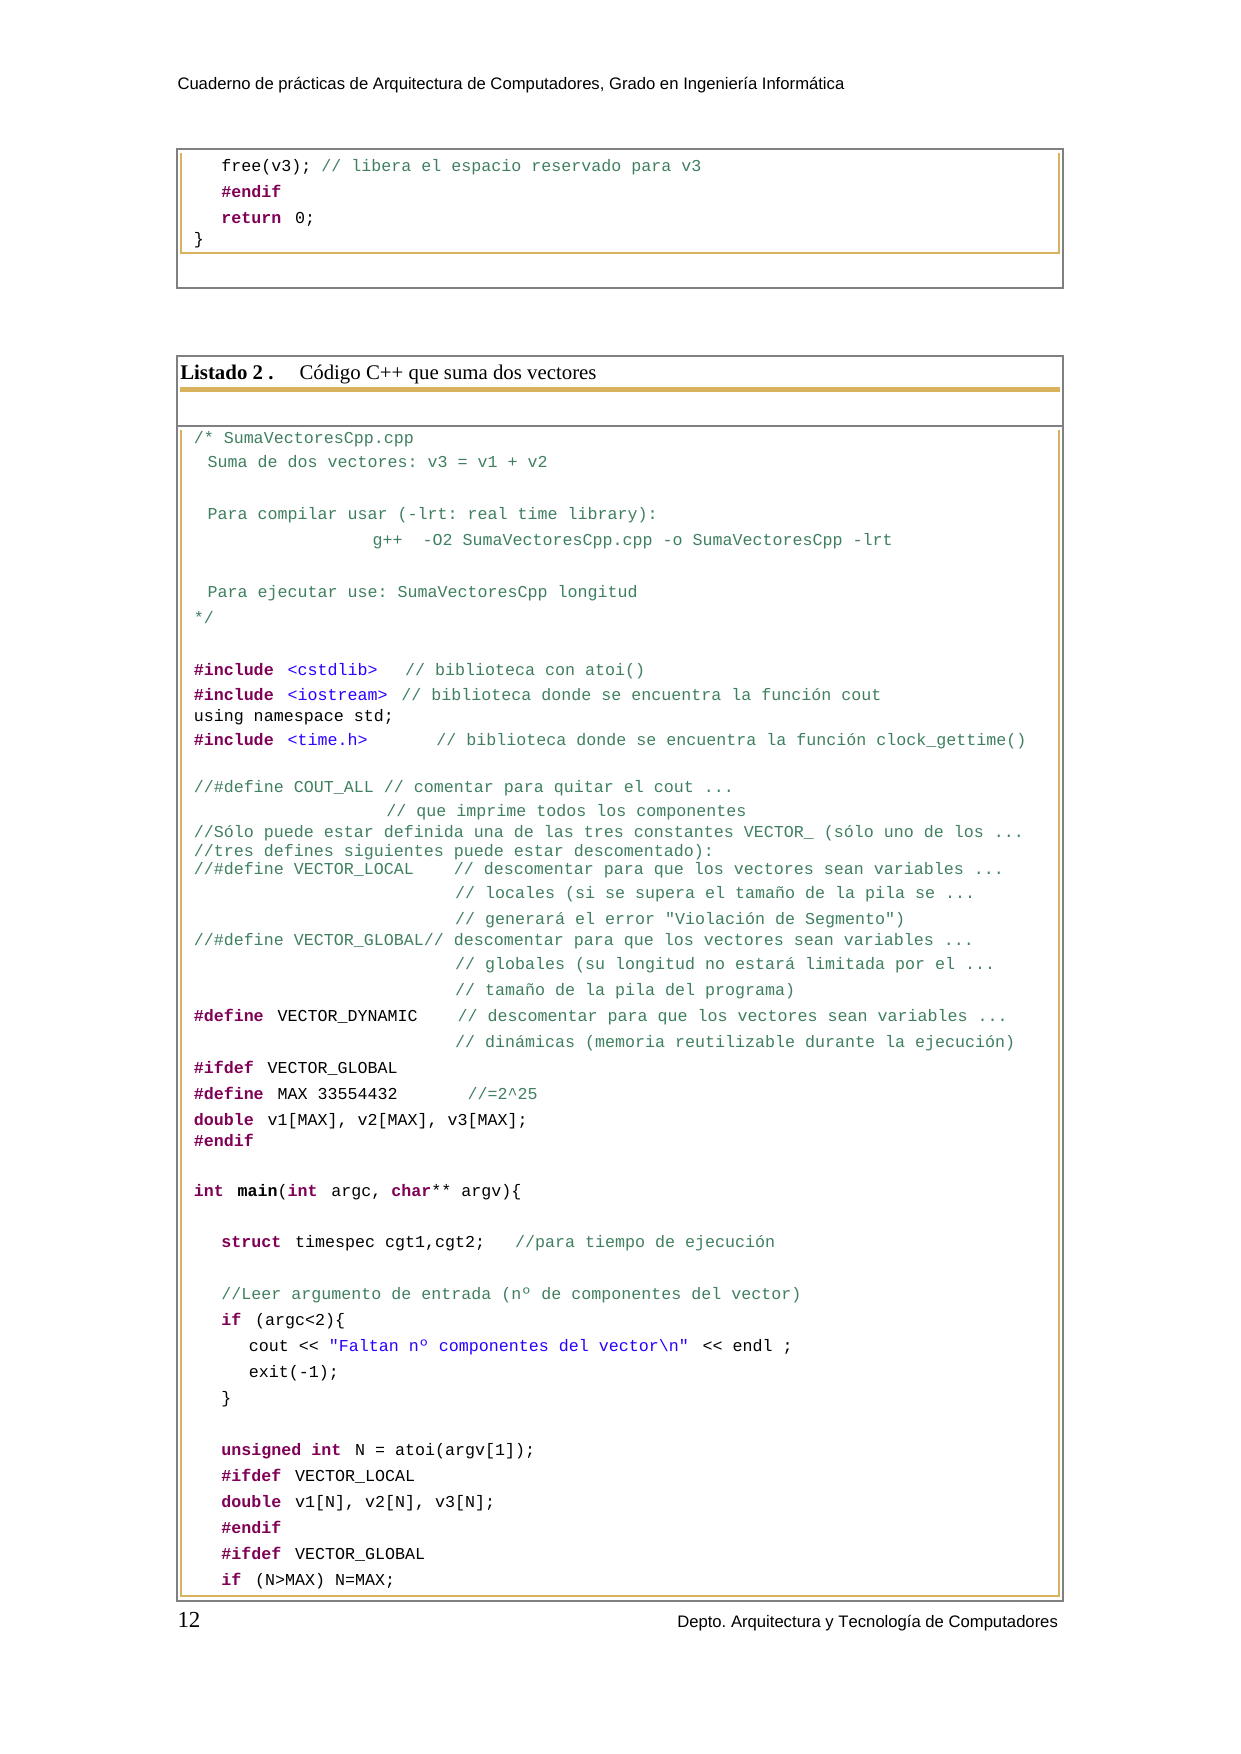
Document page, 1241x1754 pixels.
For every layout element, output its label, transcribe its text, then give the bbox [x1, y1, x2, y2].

table_cell free(v3); // libera el espacio reservado para v3 #endif return 0; } [178, 150, 1062, 287]
table_cell /* SumaVectoresCpp.cpp Suma de dos vectores: v3 = v1 + v2 Para compilar usar (-lrt: real time library): g++ -O2 SumaVectoresCpp.cpp -o SumaVectoresCpp -lrt Para ejecutar use: SumaVectoresCpp longitud */ #include <cstdlib> // biblioteca con atoi() #include <iostream> // biblioteca donde se encuentra la función cout using namespace std; #include <time.h> // biblioteca donde se encuentra la función clock_gettime() //#define COUT_ALL // comentar para quitar el cout ... // que imprime todos los componentes //Sólo puede estar definida una de las tres constantes VECTOR_ (sólo uno de los ... //tres defines siguientes puede estar descomentado): //#define VECTOR_LOCAL // descomentar para que los vectores sean variables ... // locales (si se supera el tamaño de la pila se ... // generará el error "Violación de Segmento") //#define VECTOR_GLOBAL// descomentar para que los vectores sean variables ... // globales (su longitud no estará limitada por el ... // tamaño de la pila del programa) #define VECTOR_DYNAMIC // descomentar para que los vectores sean variables ... // dinámicas (memoria reutilizable durante la ejecución) #ifdef VECTOR_GLOBAL #define MAX 33554432 //=2^25 double v1[MAX], v2[MAX], v3[MAX]; #endif int main(int argc, char** argv){ struct timespec cgt1,cgt2; //para tiempo de ejecución //Leer argumento de entrada (nº de componentes del vector) if (argc<2){ cout << "Faltan nº componentes del vector\n" << endl ; exit(-1); } unsigned int N = atoi(argv[1]); #ifdef VECTOR_LOCAL double v1[N], v2[N], v3[N]; #endif #ifdef VECTOR_GLOBAL if (N>MAX) N=MAX; [178, 427, 1062, 1600]
table_header Listado 2 . Código C++ que suma dos vectores [178, 357, 1062, 424]
